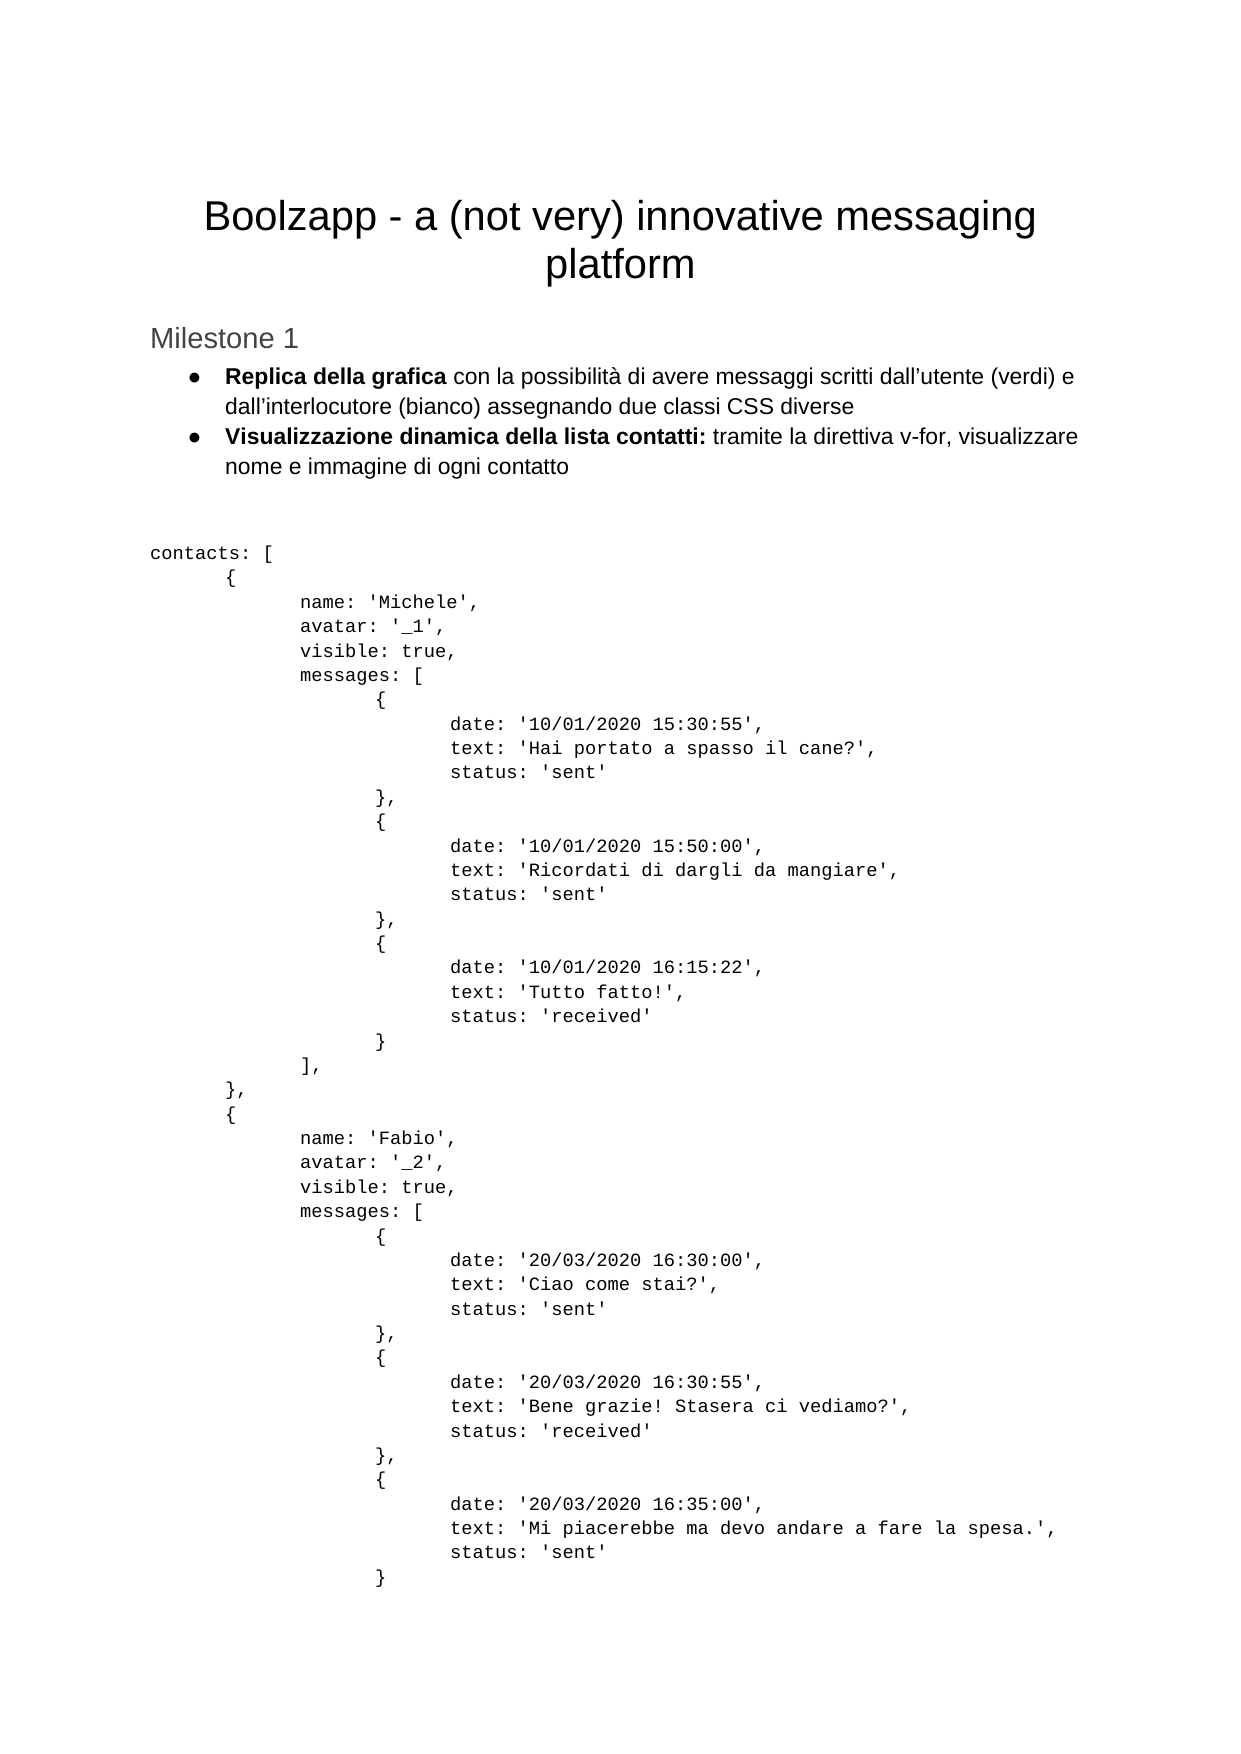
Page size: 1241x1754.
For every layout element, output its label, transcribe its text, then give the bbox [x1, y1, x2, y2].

text date: '20/03/2020 16:35:00', [150, 1494, 1090, 1516]
text }, [150, 1324, 1090, 1345]
list Replica della grafica con la possibilità di avere messaggi scritti dall’utente (verdi) e dall’interlocutore (bianco) assegnando due classi CSS diverse [187, 363, 1090, 419]
text text: 'Bene grazie! Stasera ci vediamo?', [150, 1397, 1090, 1418]
text { [150, 1226, 1090, 1248]
text }, [150, 909, 1090, 931]
text { [150, 934, 1090, 955]
text ], [150, 1056, 1090, 1077]
text { [150, 568, 1090, 589]
text date: '20/03/2020 16:30:00', [150, 1251, 1090, 1272]
text date: '10/01/2020 15:30:55', [150, 714, 1090, 736]
text text: 'Hai portato a spasso il cane?', [150, 739, 1090, 760]
text { [150, 1348, 1090, 1369]
text avatar: '_1', [150, 617, 1090, 638]
text text: 'Mi piacerebbe ma devo andare a fare la spesa.', [150, 1519, 1090, 1540]
text date: '10/01/2020 15:50:00', [150, 836, 1090, 858]
text }, [150, 1080, 1090, 1101]
text avatar: '_2', [150, 1153, 1090, 1174]
text text: 'Ciao come stai?', [150, 1275, 1090, 1296]
subtitle Milestone 1 [150, 321, 1090, 354]
text visible: true, [150, 641, 1090, 663]
text { [150, 1470, 1090, 1491]
text text: 'Ricordati di dargli da mangiare', [150, 861, 1090, 882]
subtitle Boolzapp - a (not very) innovative messaging platform [150, 192, 1090, 287]
text visible: true, [150, 1178, 1090, 1199]
text status: 'received' [150, 1421, 1090, 1443]
text name: 'Michele', [150, 593, 1090, 614]
text }, [150, 1446, 1090, 1467]
text messages: [ [150, 1202, 1090, 1223]
text status: 'sent' [150, 1299, 1090, 1321]
text status: 'sent' [150, 885, 1090, 906]
text contacts: [ [150, 544, 1090, 565]
text status: 'sent' [150, 763, 1090, 784]
text status: 'sent' [150, 1543, 1090, 1564]
text }, [150, 788, 1090, 809]
text text: 'Tutto fatto!', [150, 983, 1090, 1004]
text { [150, 1104, 1090, 1126]
text name: 'Fabio', [150, 1129, 1090, 1150]
text messages: [ [150, 666, 1090, 687]
text } [150, 1031, 1090, 1053]
list Visualizzazione dinamica della lista contatti: tramite la direttiva v-for, visualizzare nome e immagine di ogni contatto [187, 423, 1090, 480]
text { [150, 812, 1090, 833]
text date: '20/03/2020 16:30:55', [150, 1373, 1090, 1394]
text } [150, 1568, 1090, 1589]
text { [150, 690, 1090, 711]
text date: '10/01/2020 16:15:22', [150, 958, 1090, 979]
text status: 'received' [150, 1007, 1090, 1028]
